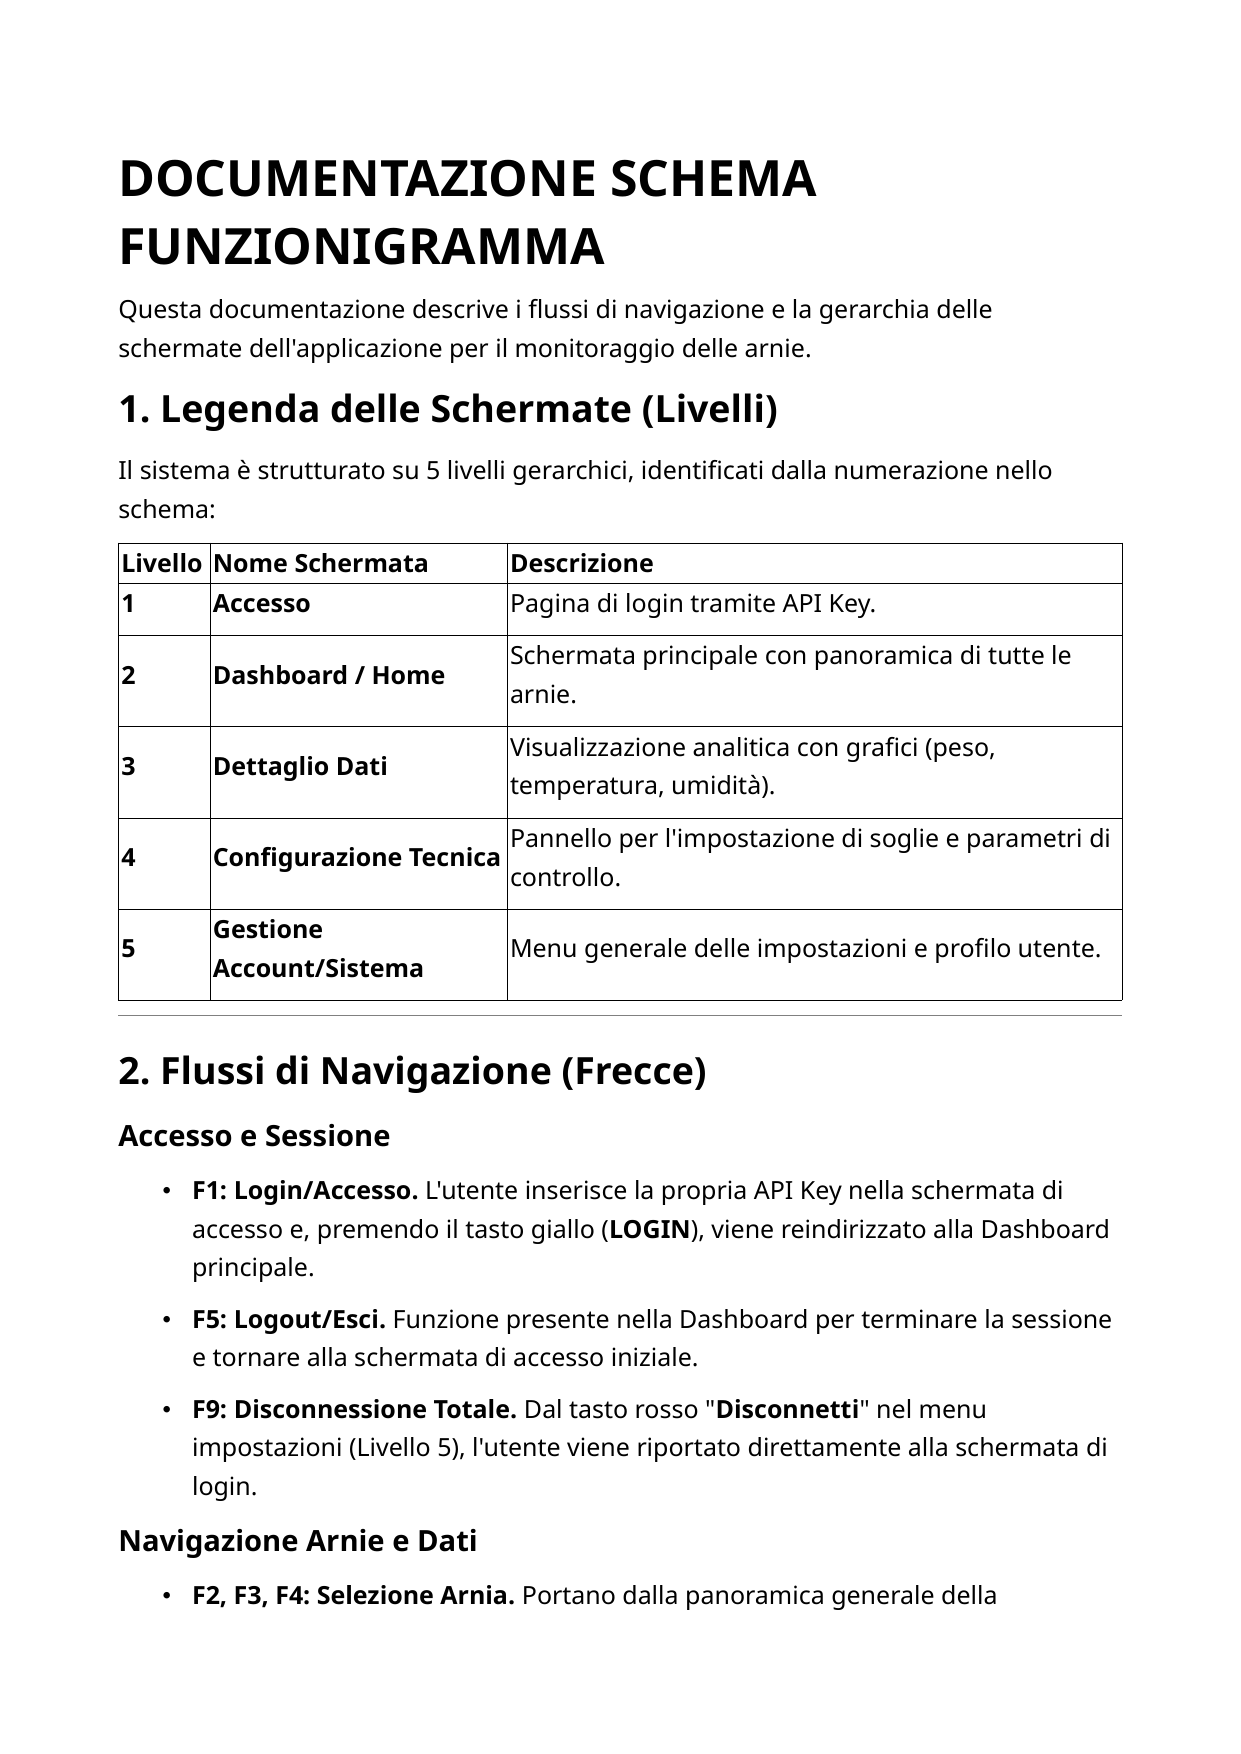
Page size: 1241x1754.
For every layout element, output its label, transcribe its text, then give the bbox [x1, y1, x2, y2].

table_cell Dettaglio Dati [211, 727, 507, 817]
list F9: Disconnessione Totale. Dal tasto rosso "Disconnetti" nel menu impostazioni (Livello 5), l'utente viene riportato direttamente alla schermata di login. [162, 1391, 1122, 1503]
table_header Nome Schermata [211, 544, 507, 582]
table_cell 2 [119, 636, 210, 726]
list F5: Logout/Esci. Funzione presente nella Dashboard per terminare la sessione e tornare alla schermata di accesso iniziale. [162, 1301, 1122, 1374]
table_cell Visualizzazione analitica con grafici (peso, temperatura, umidità). [508, 727, 1122, 817]
table_cell Dashboard / Home [211, 636, 507, 726]
table_cell 5 [119, 910, 210, 1000]
text Il sistema è strutturato su 5 livelli gerarchici, identificati dalla numerazione nello schema: [118, 452, 1122, 525]
subtitle 1. Legenda delle Schermate (Livelli) [118, 382, 1122, 433]
table_cell Menu generale delle impostazioni e profilo utente. [508, 910, 1122, 1000]
table_header Descrizione [508, 544, 1122, 582]
table_cell Configurazione Tecnica [211, 819, 507, 909]
table_cell 4 [119, 819, 210, 909]
subtitle DOCUMENTAZIONE SCHEMA FUNZIONIGRAMMA [118, 143, 1122, 279]
table_cell Accesso [211, 584, 507, 635]
subtitle Navigazione Arnie e Dati [118, 1520, 1122, 1560]
list F2, F3, F4: Selezione Arnia. Portano dalla panoramica generale della [162, 1578, 1122, 1612]
table_header Livello [119, 544, 210, 582]
table_cell Pagina di login tramite API Key. [508, 584, 1122, 635]
subtitle Accesso e Sessione [118, 1115, 1122, 1154]
text Questa documentazione descrive i flussi di navigazione e la gerarchia delle schermate dell'applicazione per il monitoraggio delle arnie. [118, 292, 1122, 365]
table_cell Gestione Account/Sistema [211, 910, 507, 1000]
table_cell Pannello per l'impostazione di soglie e parametri di controllo. [508, 819, 1122, 909]
table_cell 1 [119, 584, 210, 635]
list F1: Login/Accesso. L'utente inserisce la propria API Key nella schermata di accesso e, premendo il tasto giallo (LOGIN), viene reindirizzato alla Dashboard principale. [162, 1173, 1122, 1284]
table_cell Schermata principale con panoramica di tutte le arnie. [508, 636, 1122, 726]
table_cell 3 [119, 727, 210, 817]
subtitle 2. Flussi di Navigazione (Frecce) [118, 1044, 1122, 1095]
